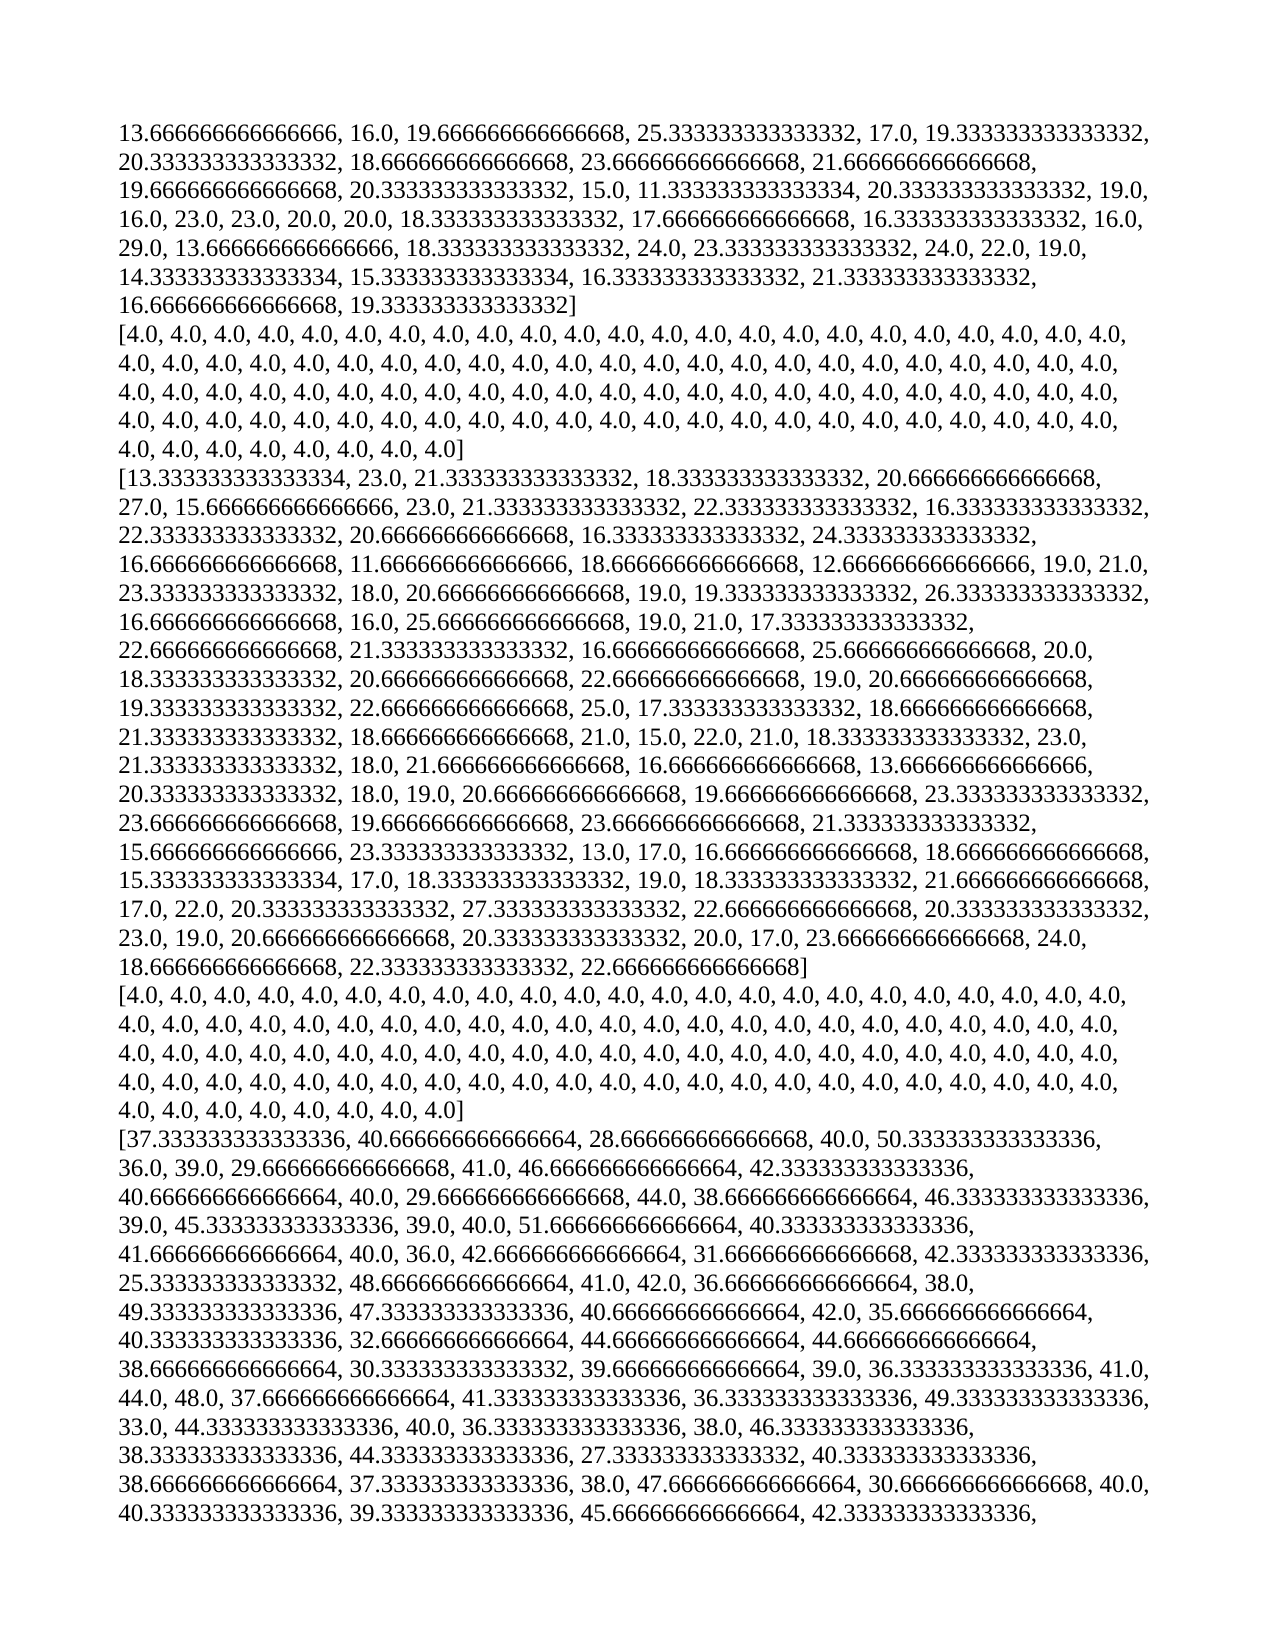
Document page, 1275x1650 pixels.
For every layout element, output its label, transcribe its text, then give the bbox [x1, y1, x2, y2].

text [4.0, 4.0, 4.0, 4.0, 4.0, 4.0, 4.0, 4.0, 4.0, 4.0, 4.0, 4.0, 4.0, 4.0, 4.0, 4.0, 4.0, 4.0, 4.0, 4.0, 4.0, 4.0, 4.0, 4.0, 4.0, 4.0, 4.0, 4.0, 4.0, 4.0, 4.0, 4.0, 4.0, 4.0, 4.0, 4.0, 4.0, 4.0, 4.0, 4.0, 4.0, 4.0, 4.0, 4.0, 4.0, 4.0, 4.0, 4.0, 4.0, 4.0, 4.0, 4.0, 4.0, 4.0, 4.0, 4.0, 4.0, 4.0, 4.0, 4.0, 4.0, 4.0, 4.0, 4.0, 4.0, 4.0, 4.0, 4.0, 4.0, 4.0, 4.0, 4.0, 4.0, 4.0, 4.0, 4.0, 4.0, 4.0, 4.0, 4.0, 4.0, 4.0, 4.0, 4.0, 4.0, 4.0, 4.0, 4.0, 4.0, 4.0, 4.0, 4.0, 4.0, 4.0, 4.0, 4.0, 4.0, 4.0, 4.0, 4.0] [118, 319, 1157, 463]
text 13.666666666666666, 16.0, 19.666666666666668, 25.333333333333332, 17.0, 19.333333333333332, 20.333333333333332, 18.666666666666668, 23.666666666666668, 21.666666666666668, 19.666666666666668, 20.333333333333332, 15.0, 11.333333333333334, 20.333333333333332, 19.0, 16.0, 23.0, 23.0, 20.0, 20.0, 18.333333333333332, 17.666666666666668, 16.333333333333332, 16.0, 29.0, 13.666666666666666, 18.333333333333332, 24.0, 23.333333333333332, 24.0, 22.0, 19.0, 14.333333333333334, 15.333333333333334, 16.333333333333332, 21.333333333333332, 16.666666666666668, 19.333333333333332] [118, 118, 1157, 319]
text [13.333333333333334, 23.0, 21.333333333333332, 18.333333333333332, 20.666666666666668, 27.0, 15.666666666666666, 23.0, 21.333333333333332, 22.333333333333332, 16.333333333333332, 22.333333333333332, 20.666666666666668, 16.333333333333332, 24.333333333333332, 16.666666666666668, 11.666666666666666, 18.666666666666668, 12.666666666666666, 19.0, 21.0, 23.333333333333332, 18.0, 20.666666666666668, 19.0, 19.333333333333332, 26.333333333333332, 16.666666666666668, 16.0, 25.666666666666668, 19.0, 21.0, 17.333333333333332, 22.666666666666668, 21.333333333333332, 16.666666666666668, 25.666666666666668, 20.0, 18.333333333333332, 20.666666666666668, 22.666666666666668, 19.0, 20.666666666666668, 19.333333333333332, 22.666666666666668, 25.0, 17.333333333333332, 18.666666666666668, 21.333333333333332, 18.666666666666668, 21.0, 15.0, 22.0, 21.0, 18.333333333333332, 23.0, 21.333333333333332, 18.0, 21.666666666666668, 16.666666666666668, 13.666666666666666, 20.333333333333332, 18.0, 19.0, 20.666666666666668, 19.666666666666668, 23.333333333333332, 23.666666666666668, 19.666666666666668, 23.666666666666668, 21.333333333333332, 15.666666666666666, 23.333333333333332, 13.0, 17.0, 16.666666666666668, 18.666666666666668, 15.333333333333334, 17.0, 18.333333333333332, 19.0, 18.333333333333332, 21.666666666666668, 17.0, 22.0, 20.333333333333332, 27.333333333333332, 22.666666666666668, 20.333333333333332, 23.0, 19.0, 20.666666666666668, 20.333333333333332, 20.0, 17.0, 23.666666666666668, 24.0, 18.666666666666668, 22.333333333333332, 22.666666666666668] [118, 463, 1157, 981]
text [37.333333333333336, 40.666666666666664, 28.666666666666668, 40.0, 50.333333333333336, 36.0, 39.0, 29.666666666666668, 41.0, 46.666666666666664, 42.333333333333336, 40.666666666666664, 40.0, 29.666666666666668, 44.0, 38.666666666666664, 46.333333333333336, 39.0, 45.333333333333336, 39.0, 40.0, 51.666666666666664, 40.333333333333336, 41.666666666666664, 40.0, 36.0, 42.666666666666664, 31.666666666666668, 42.333333333333336, 25.333333333333332, 48.666666666666664, 41.0, 42.0, 36.666666666666664, 38.0, 49.333333333333336, 47.333333333333336, 40.666666666666664, 42.0, 35.666666666666664, 40.333333333333336, 32.666666666666664, 44.666666666666664, 44.666666666666664, 38.666666666666664, 30.333333333333332, 39.666666666666664, 39.0, 36.333333333333336, 41.0, 44.0, 48.0, 37.666666666666664, 41.333333333333336, 36.333333333333336, 49.333333333333336, 33.0, 44.333333333333336, 40.0, 36.333333333333336, 38.0, 46.333333333333336, 38.333333333333336, 44.333333333333336, 27.333333333333332, 40.333333333333336, 38.666666666666664, 37.333333333333336, 38.0, 47.666666666666664, 30.666666666666668, 40.0, 40.333333333333336, 39.333333333333336, 45.666666666666664, 42.333333333333336, [118, 1124, 1157, 1527]
text [4.0, 4.0, 4.0, 4.0, 4.0, 4.0, 4.0, 4.0, 4.0, 4.0, 4.0, 4.0, 4.0, 4.0, 4.0, 4.0, 4.0, 4.0, 4.0, 4.0, 4.0, 4.0, 4.0, 4.0, 4.0, 4.0, 4.0, 4.0, 4.0, 4.0, 4.0, 4.0, 4.0, 4.0, 4.0, 4.0, 4.0, 4.0, 4.0, 4.0, 4.0, 4.0, 4.0, 4.0, 4.0, 4.0, 4.0, 4.0, 4.0, 4.0, 4.0, 4.0, 4.0, 4.0, 4.0, 4.0, 4.0, 4.0, 4.0, 4.0, 4.0, 4.0, 4.0, 4.0, 4.0, 4.0, 4.0, 4.0, 4.0, 4.0, 4.0, 4.0, 4.0, 4.0, 4.0, 4.0, 4.0, 4.0, 4.0, 4.0, 4.0, 4.0, 4.0, 4.0, 4.0, 4.0, 4.0, 4.0, 4.0, 4.0, 4.0, 4.0, 4.0, 4.0, 4.0, 4.0, 4.0, 4.0, 4.0, 4.0] [118, 981, 1157, 1124]
